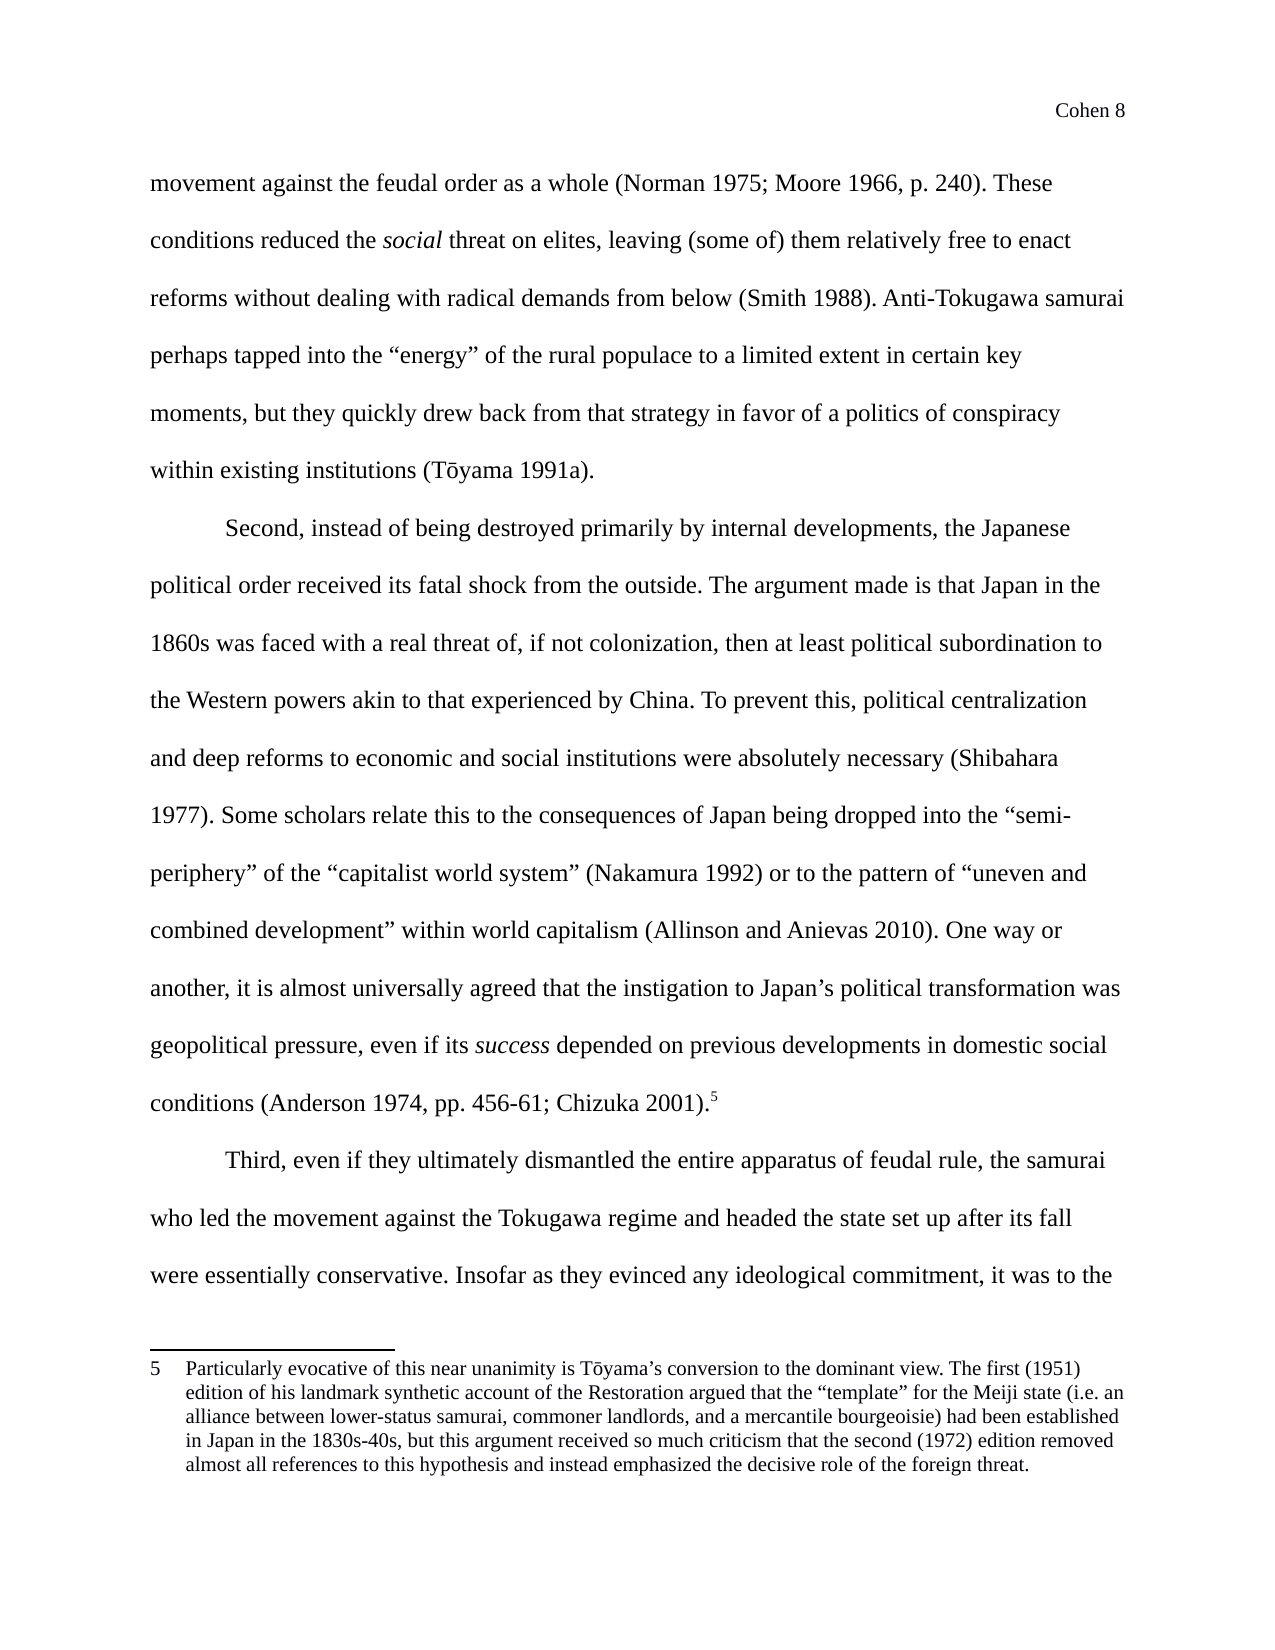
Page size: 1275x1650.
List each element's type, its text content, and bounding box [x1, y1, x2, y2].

text Second, instead of being destroyed primarily by internal developments, the Japanese political order received its fatal shock from the outside. The argument made is that Japan in the 1860s was faced with a real threat of, if not colonization, then at least political subordination to the Western powers akin to that experienced by China. To prevent this, political centralization and deep reforms to economic and social institutions were absolutely necessary (Shibahara 1977). Some scholars relate this to the consequences of Japan being dropped into the “semi-periphery” of the “capitalist world system” (Nakamura 1992) or to the pattern of “uneven and combined development” within world capitalism (Allinson and Anievas 2010). One way or another, it is almost universally agreed that the instigation to Japan’s political transformation was geopolitical pressure, even if its success depended on previous developments in domestic social conditions (Anderson 1974, pp. 456-61; Chizuka 2001). [150, 513, 1125, 1117]
text movement against the feudal order as a whole (Norman 1975; Moore 1966, p. 240). These conditions reduced the social threat on elites, leaving (some of) them relatively free to enact reforms without dealing with radical demands from below (Smith 1988). Anti-Tokugawa samurai perhaps tapped into the “energy” of the rural populace to a limited extent in certain key moments, but they quickly drew back from that strategy in favor of a politics of conspiracy within existing institutions (Tōyama 1991a). [150, 168, 1125, 484]
text Third, even if they ultimately dismantled the entire apparatus of feudal rule, the samurai who led the movement against the Tokugawa regime and headed the state set up after its fall were essentially conservative. Insofar as they evinced any ideological commitment, it was to the [150, 1146, 1125, 1289]
text Particularly evocative of this near unanimity is Tōyama’s conversion to the dominant view. The first (1951) edition of his landmark synthetic account of the Restoration argued that the “template” for the Meiji state (i.e. an alliance between lower-status samurai, commoner landlords, and a mercantile bourgeoisie) had been established in Japan in the 1830s-40s, but this argument received so much criticism that the second (1972) edition removed almost all references to this hypothesis and instead emphasized the decisive role of the foreign threat. [150, 1356, 1125, 1476]
